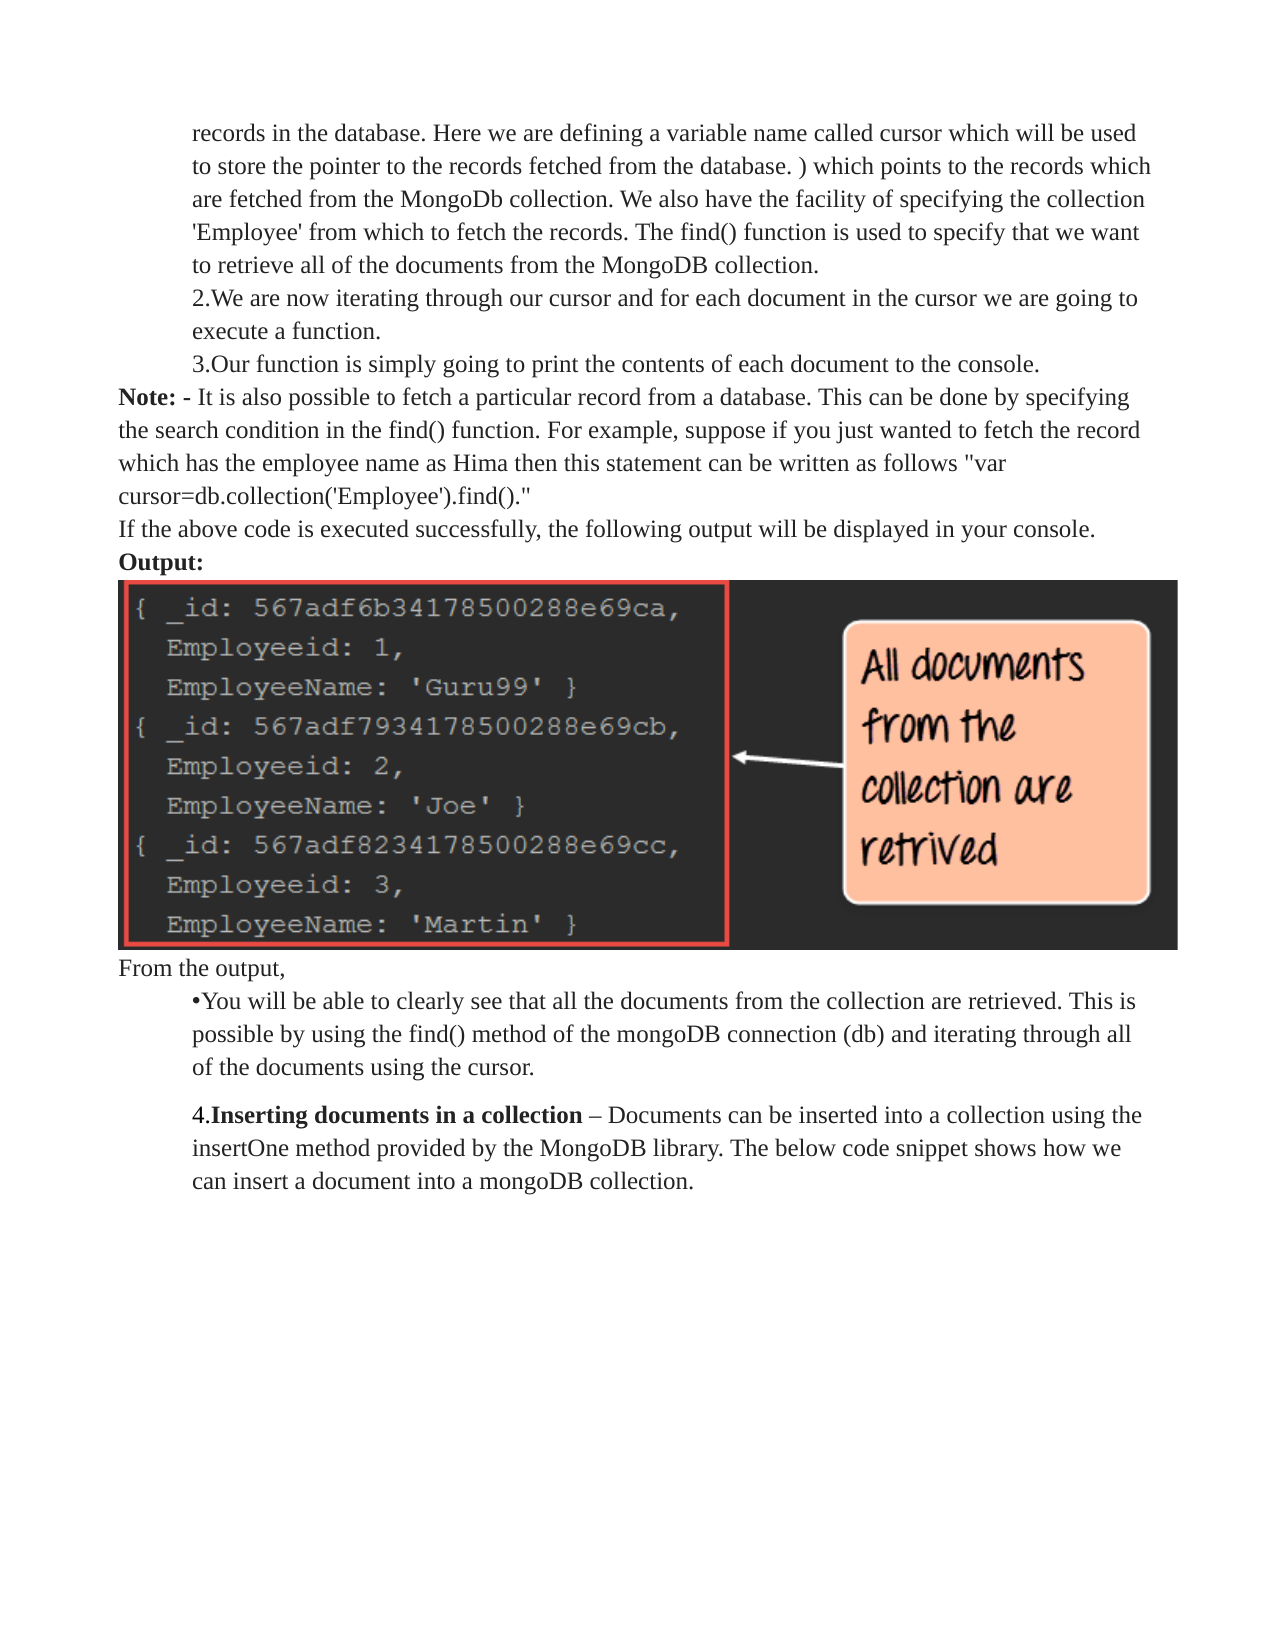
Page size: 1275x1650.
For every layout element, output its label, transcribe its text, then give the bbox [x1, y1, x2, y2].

list You will be able to clearly see that all the documents from the collection are retrieved. This is possible by using the find() method of the mongoDB connection (db) and iterating through all of the documents using the cursor. [118, 986, 1157, 1081]
text Output: [118, 547, 1157, 576]
list Our function is simply going to print the contents of each document to the console. [118, 349, 1157, 378]
text If the above code is executed successfully, the following output will be displayed in your console. [118, 514, 1157, 543]
list Inserting documents in a collection – Documents can be inserted into a collection using the insertOne method provided by the MongoDB library. The below code snippet shows how we can insert a document into a mongoDB collection. [118, 1100, 1157, 1195]
text Note: - It is also possible to fetch a particular record from a database. This can be done by specifying the search condition in the find() function. For example, suppose if you just wanted to fetch the record which has the employee name as Hima then this statement can be written as follows "var cursor=db.collection('Employee').find()." [118, 382, 1157, 510]
list We are now iterating through our cursor and for each document in the cursor we are going to execute a function. [118, 283, 1157, 345]
list records in the database. Here we are defining a variable name called cursor which will be used to store the pointer to the records fetched from the database. ) which points to the records which are fetched from the MongoDb collection. We also have the facility of specifying the collection 'Employee' from which to fetch the records. The find() function is used to specify that we want to retrieve all of the documents from the MongoDB collection. [118, 118, 1157, 279]
picture [118, 580, 1178, 950]
text From the output, [118, 953, 1157, 982]
